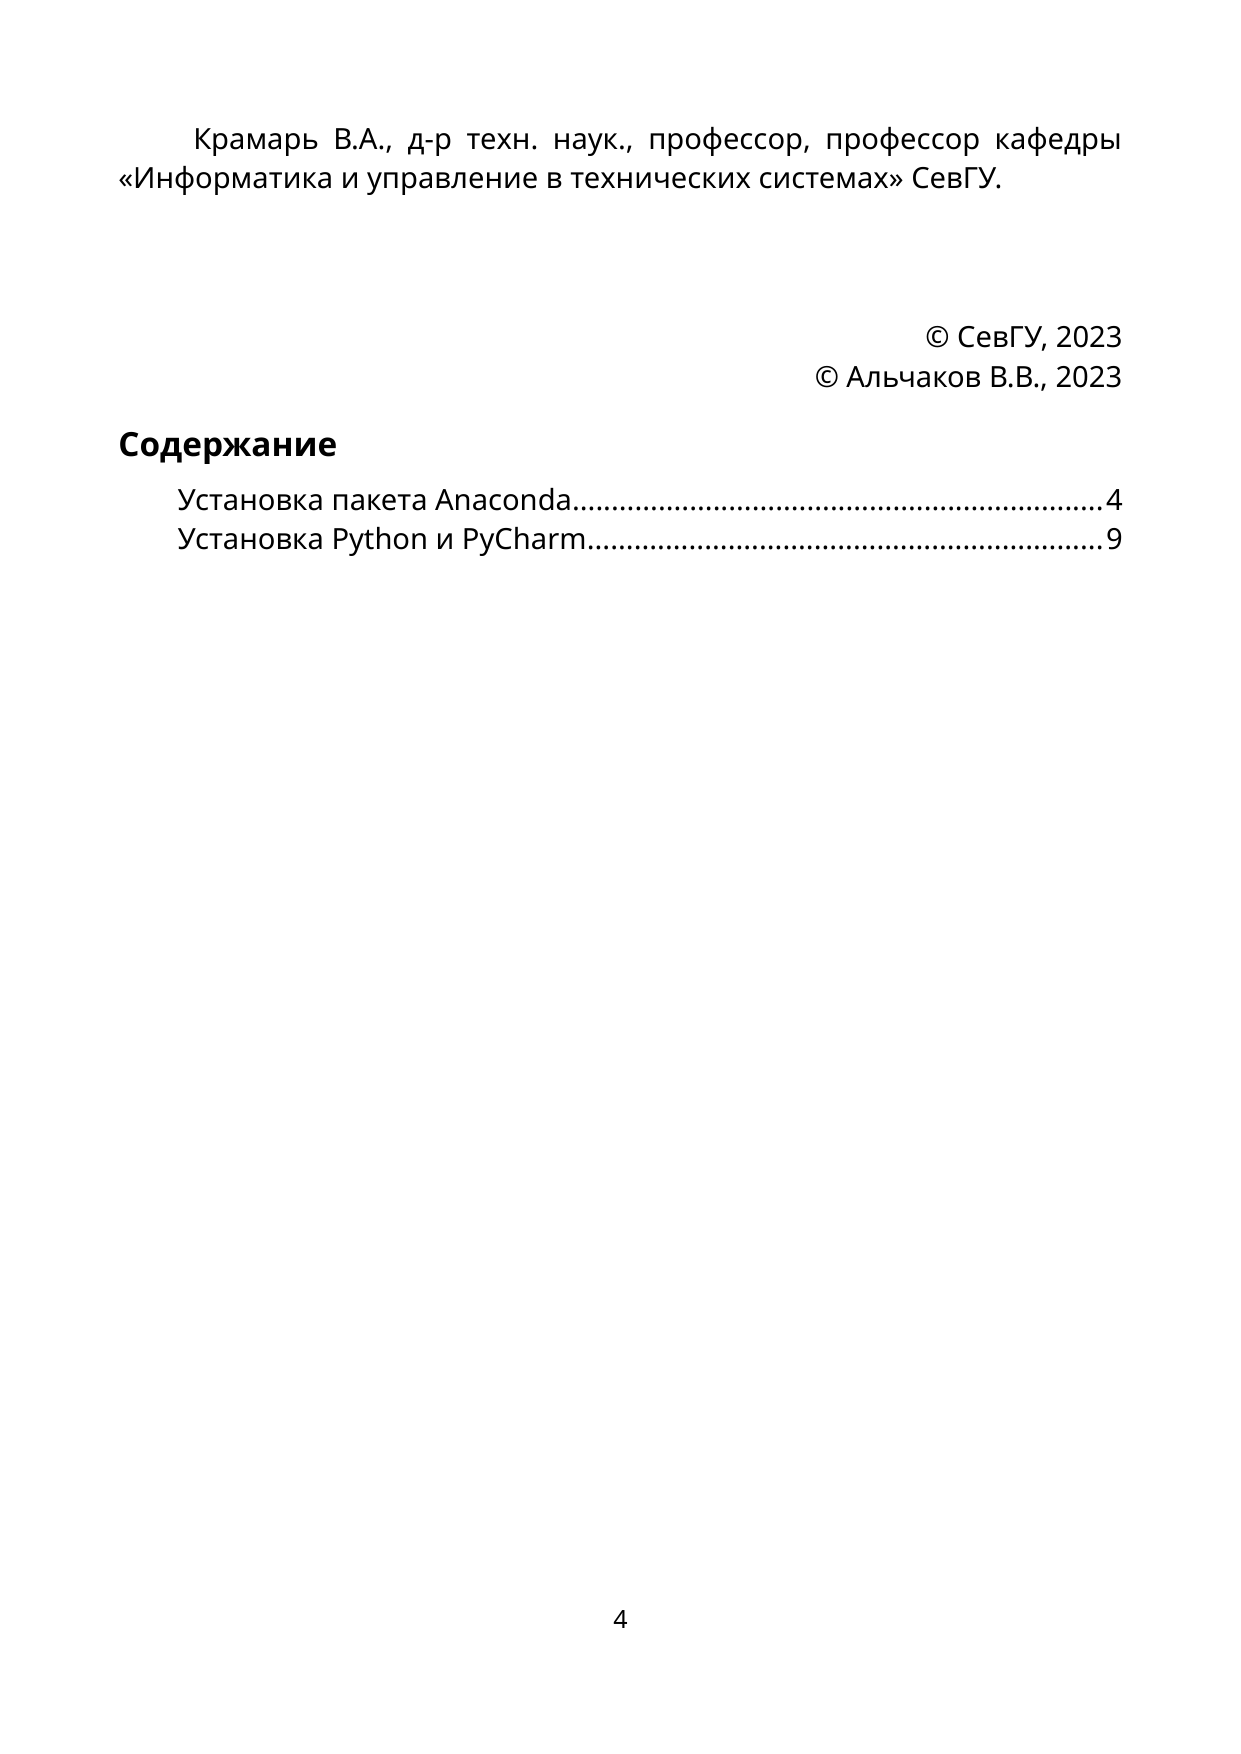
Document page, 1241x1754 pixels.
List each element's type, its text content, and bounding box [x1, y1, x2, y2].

text © Альчаков В.В., 2023 [118, 356, 1122, 396]
text Установка пакета Anaconda 4 [177, 479, 1122, 518]
text Крамарь В.А., д-р техн. наук., профессор, профессор кафедры «Информатика и управление в технических системах» СевГУ. [118, 118, 1122, 197]
text © СевГУ, 2023 [118, 317, 1122, 356]
text Установка Python и PyCharm 9 [177, 518, 1122, 558]
subtitle Содержание [118, 421, 1122, 466]
